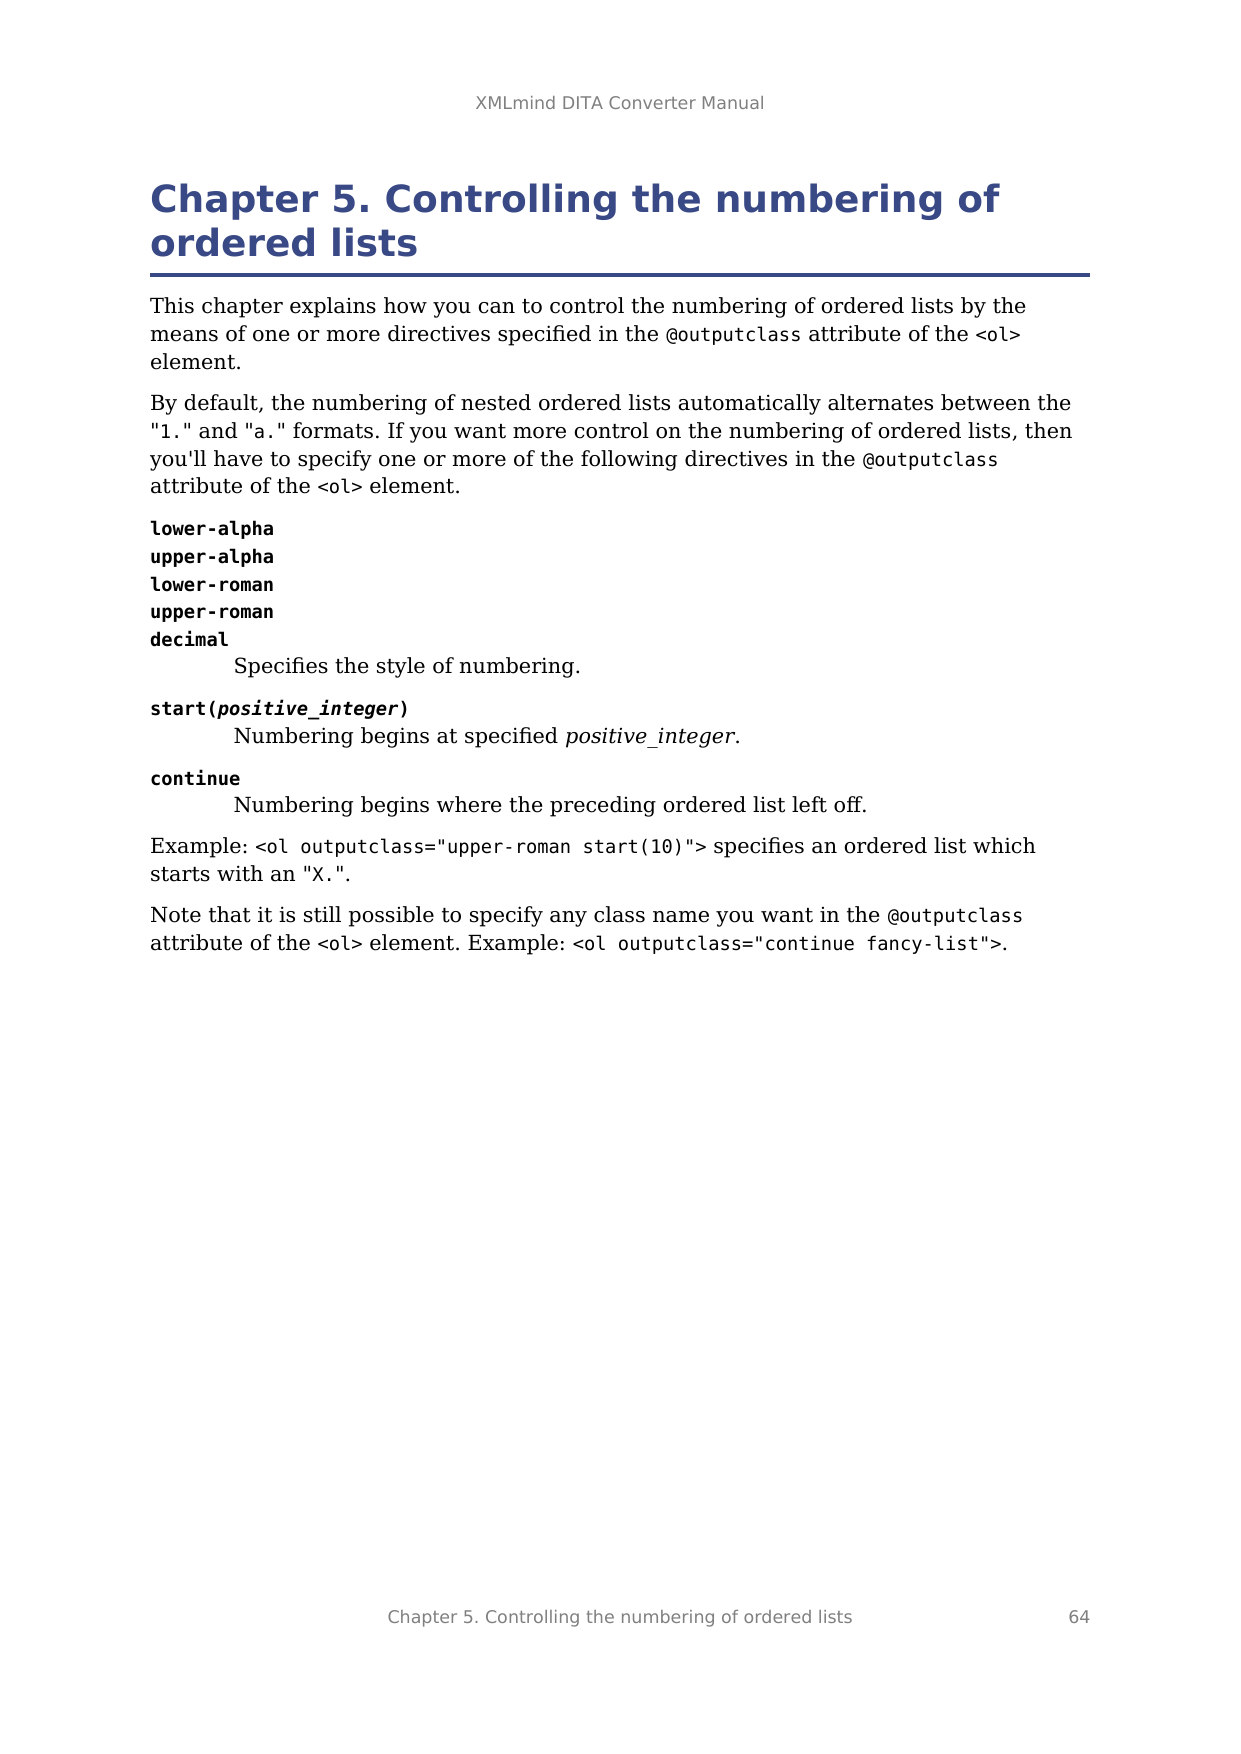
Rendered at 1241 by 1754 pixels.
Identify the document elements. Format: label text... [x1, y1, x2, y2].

text Numbering begins at specified positive_integer. [233, 720, 1090, 748]
text lower-roman [150, 568, 1090, 596]
subtitle Chapter 5. Controlling the numbering of ordered lists [150, 178, 1090, 273]
text upper-roman [150, 596, 1090, 623]
text Example: <ol outputclass="upper-roman start(10)"> specifies an ordered list which starts with an "X.". [150, 831, 1090, 886]
text Specifies the style of numbering. [233, 651, 1090, 679]
text decimal [150, 623, 1090, 651]
text start(positive_integer) [150, 692, 1090, 720]
text By default, the numbering of nested ordered lists automatically alternates between the "1." and "a." formats. If you want more control on the numbering of ordered lists, then you'll have to specify one or more of the following directives in the @outputclass attribute of the <ol> element. [150, 388, 1090, 499]
text Note that it is still possible to specify any class name you want in the @outputclass attribute of the <ol> element. Example: <ol outputclass="continue fancy-list">. [150, 900, 1090, 955]
text Numbering begins where the preceding ordered list left off. [233, 789, 1090, 817]
text upper-alpha [150, 540, 1090, 568]
text continue [150, 762, 1090, 789]
text This chapter explains how you can to control the numbering of ordered lists by the means of one or more directives specified in the @outputclass attribute of the <ol> element. [150, 291, 1090, 374]
text lower-alpha [150, 512, 1090, 540]
